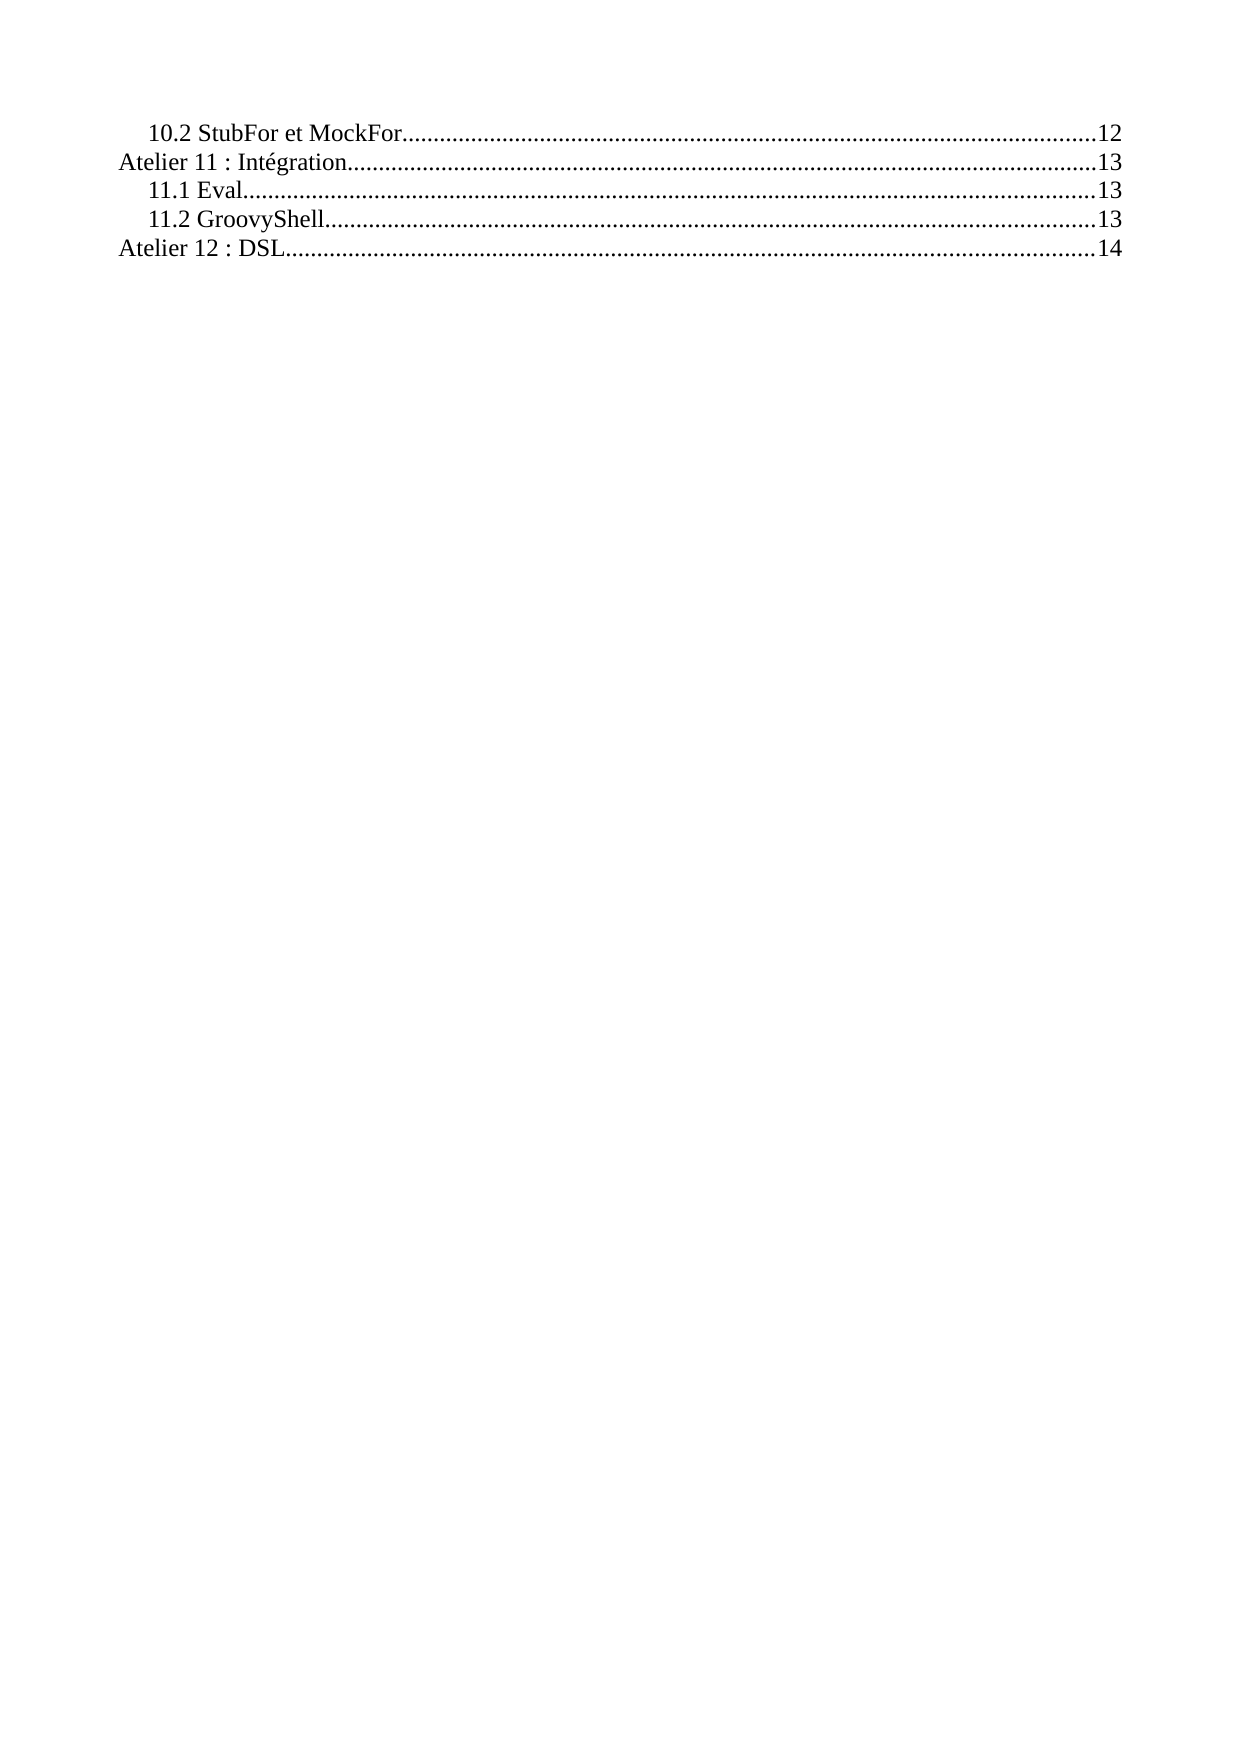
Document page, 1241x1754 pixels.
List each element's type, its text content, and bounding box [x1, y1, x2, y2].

text 11.1 Eval 13 [148, 176, 1122, 204]
text Atelier 12 : DSL 14 [118, 233, 1122, 262]
text Atelier 11 : Intégration 13 [118, 147, 1122, 176]
text 11.2 GroovyShell 13 [148, 204, 1122, 233]
text 10.2 StubFor et MockFor 12 [148, 118, 1122, 147]
